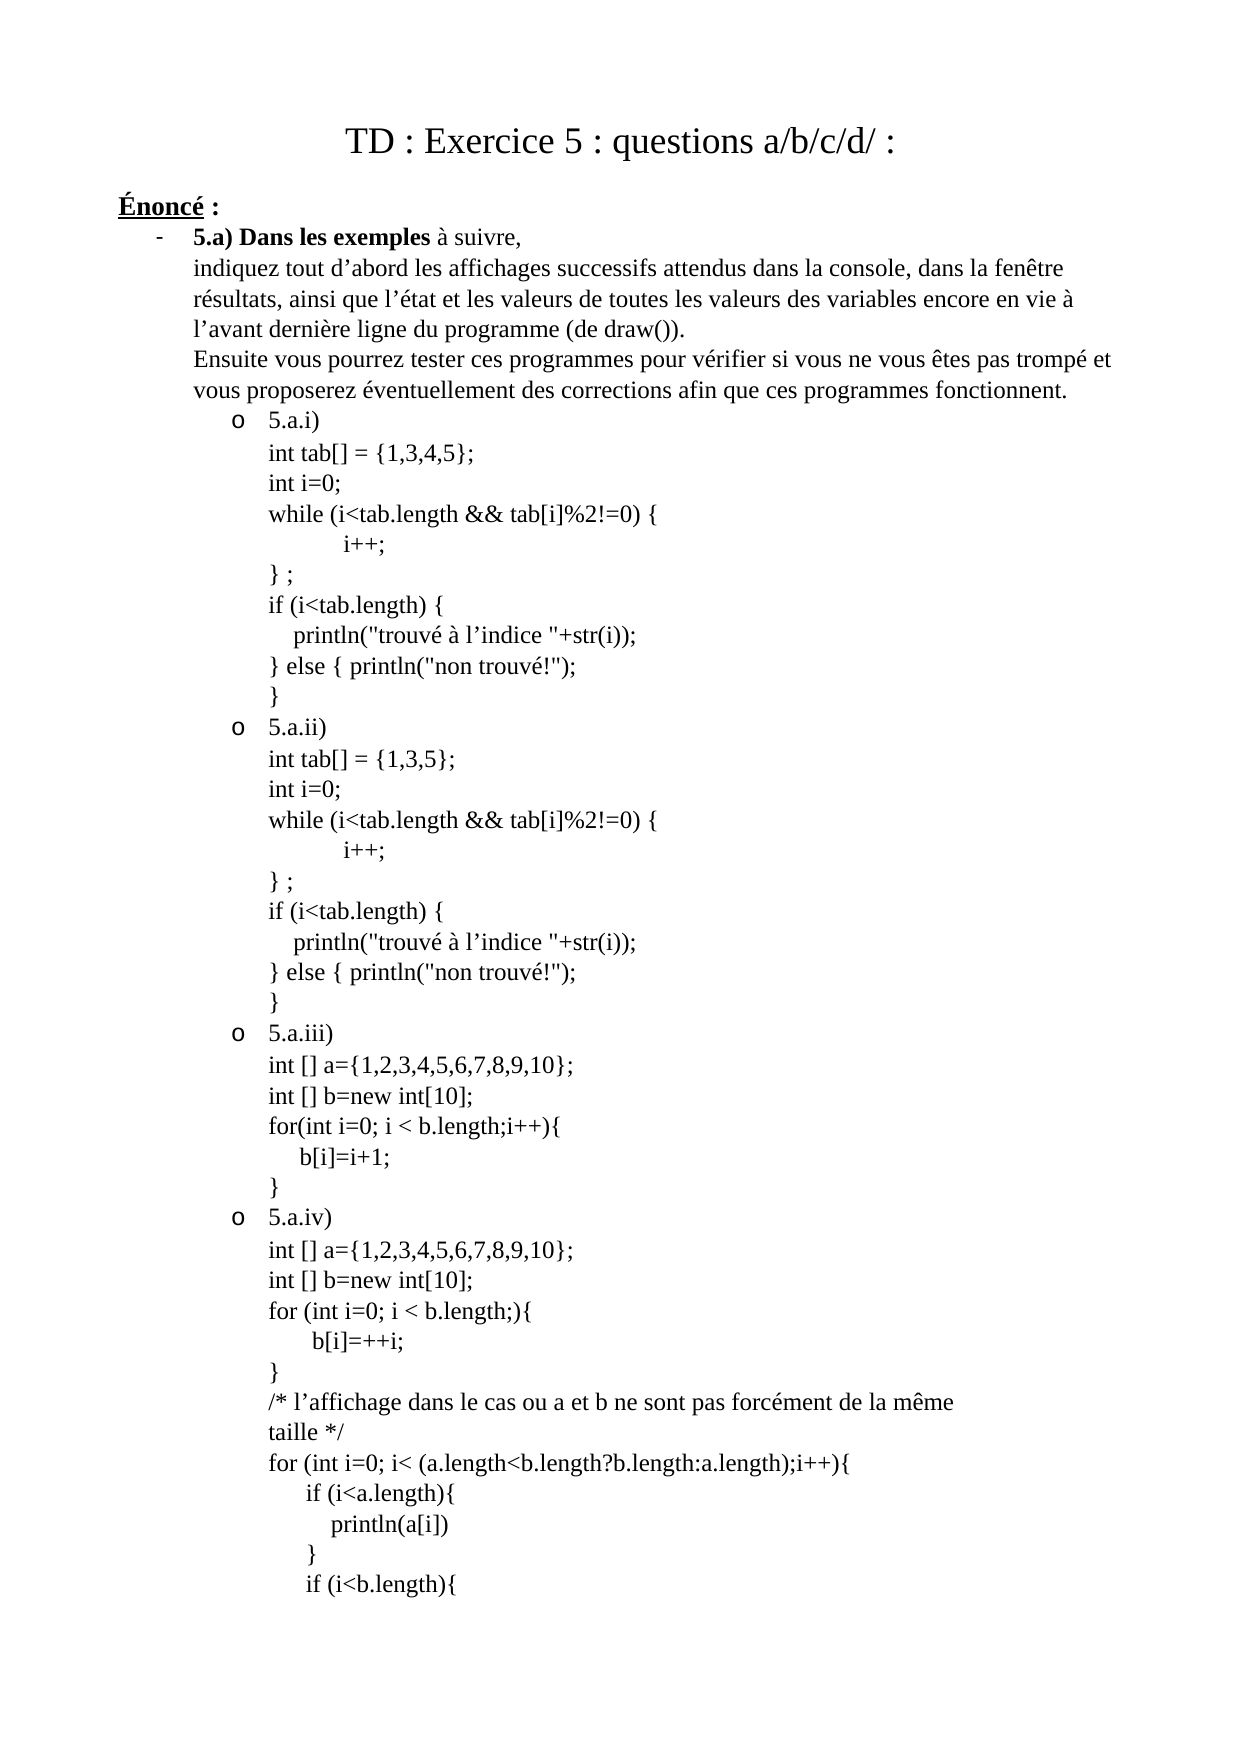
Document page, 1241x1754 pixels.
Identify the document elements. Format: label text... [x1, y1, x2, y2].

list 5.a.iv) int [] a={1,2,3,4,5,6,7,8,9,10}; int [] b=new int[10]; for (int i=0; i < b.length;){ b[i]=++i; } /* l’affichage dans le cas ou a et b ne sont pas forcément de la même taille */ for (int i=0; i< (a.length<b.length?b.length:a.length);i++){ if (i<a.length){ println(a[i]) } if (i<b.length){ [231, 1202, 1122, 1598]
text TD : Exercice 5 : questions a/b/c/d/ : [118, 118, 1122, 161]
list 5.a.i) int tab[] = {1,3,4,5}; int i=0; while (i<tab.length && tab[i]%2!=0) { i++; } ; if (i<tab.length) { println("trouvé à l’indice "+str(i)); } else { println("non trouvé!"); } [231, 405, 1122, 710]
text Énoncé : [118, 190, 1122, 221]
list 5.a.iii) int [] a={1,2,3,4,5,6,7,8,9,10}; int [] b=new int[10]; for(int i=0; i < b.length;i++){ b[i]=i+1; } [231, 1018, 1122, 1201]
list 5.a.ii) int tab[] = {1,3,5}; int i=0; while (i<tab.length && tab[i]%2!=0) { i++; } ; if (i<tab.length) { println("trouvé à l’indice "+str(i)); } else { println("non trouvé!"); } [231, 712, 1122, 1016]
list 5.a) Dans les exemples à suivre, indiquez tout d’abord les affichages successifs attendus dans la console, dans la fenêtre résultats, ainsi que l’état et les valeurs de toutes les valeurs des variables encore en vie à l’avant dernière ligne du programme (de draw()). Ensuite vous pourrez tester ces programmes pour vérifier si vous ne vous êtes pas trompé et vous proposerez éventuellement des corrections afin que ces programmes fonctionnent. [156, 221, 1122, 404]
